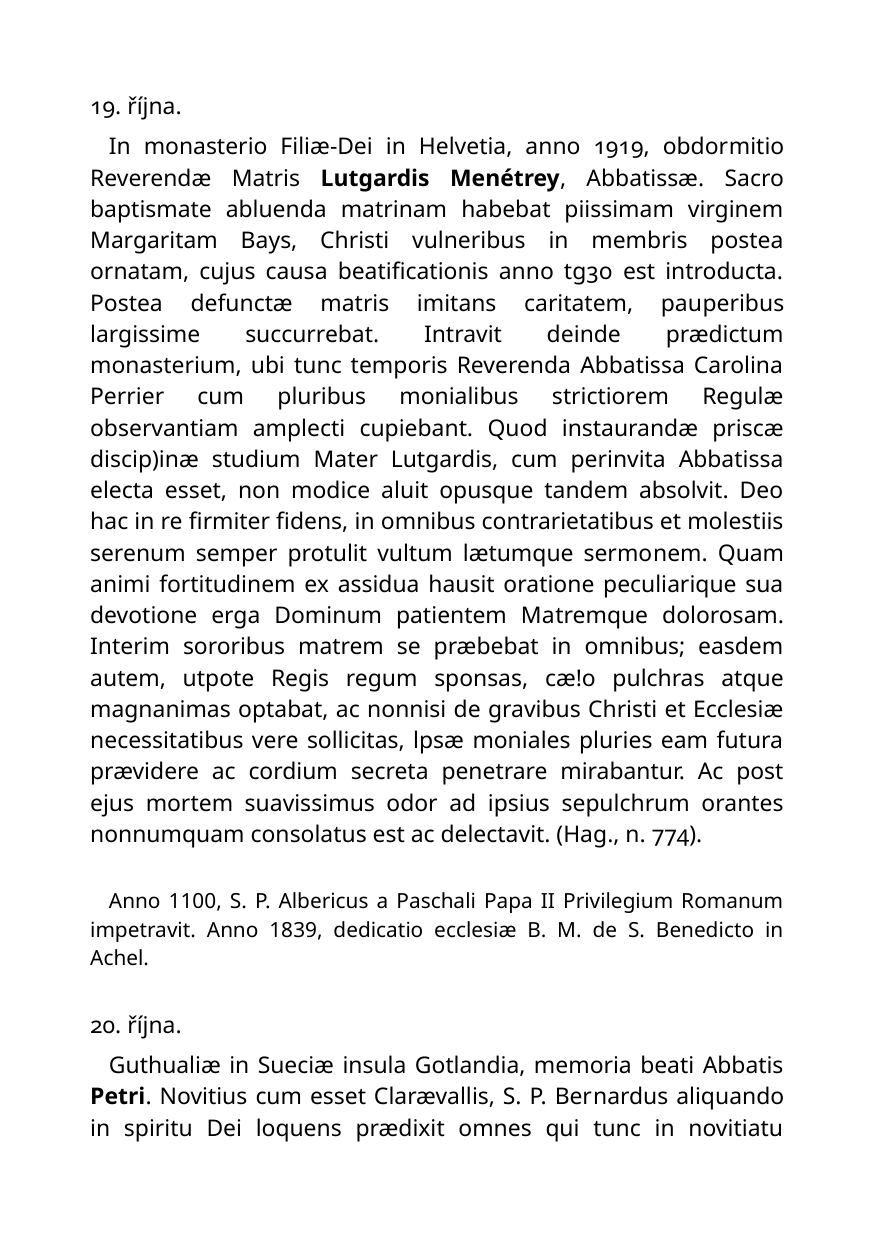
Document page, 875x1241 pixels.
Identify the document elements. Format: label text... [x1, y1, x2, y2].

text 19. října. [90, 90, 784, 121]
text In monasterio Filiæ-Dei in Helvetia, anno 1919, obdor­mitio Reverendæ Matris Lutgardis Menétrey, Abbatissæ. Sacro baptismate abluenda matrinam habebat piissimam virginem Margaritam Bays, Christi vulneribus in membris postea ornatam, cujus causa beatificationis anno tg3o est introducta. Postea defunctæ matris imitans caritatem, pau­peribus largissime succurrebat. Intravit deinde prædictum monasterium, ubi tunc temporis Reverenda Abbatissa Carolina Perrier cum pluribus monialibus strictiorem Regulæ observantiam amplecti cupiebant. Quod instaurandæ priscæ discip)inæ studium Mater Lutgardis, cum perinvita Abbatissa electa esset, non modice aluit opusque tandem absolvit. Deo hac in re firmiter fidens, in omnibus contrarietatibus et molestiis serenum semper protulit vultum lætumque sermo­nem. Quam animi fortitudinem ex assidua hausit oratione peculiarique sua devotione erga Dominum patientem Ma­tremque dolorosam. Interim sororibus matrem se præbebat in omnibus; easdem autem, utpote Regis regum sponsas, cæ!o pulchras atque magnanimas optabat, ac nonnisi de gravibus Christi et Ecclesiæ necessitatibus vere sollicitas, lpsæ moniales pluries eam futura prævidere ac cordium secreta penetrare mirabantur. Ac post ejus mortem suavissi­mus odor ad ipsius sepulchrum orantes nonnumquam con­solatus est ac delectavit. (Hag., n. 774). [90, 130, 784, 849]
text Guthualiæ in Sueciæ insula Gotlandia, memoria beati Abbatis Petri. Novitius cum esset Clarævallis, S. P. Ber­nardus aliquando in spiritu Dei loquens prædixit omnes qui tunc in novitiatu [90, 1049, 784, 1143]
text Anno 1100, S. P. Albericus a Paschali Papa II Privilegium Romanum impetravit. Anno 1839, dedicatio ecclesiæ B. M. de S. Benedicto in Achel. [90, 886, 784, 972]
text 20. října. [90, 1009, 784, 1040]
